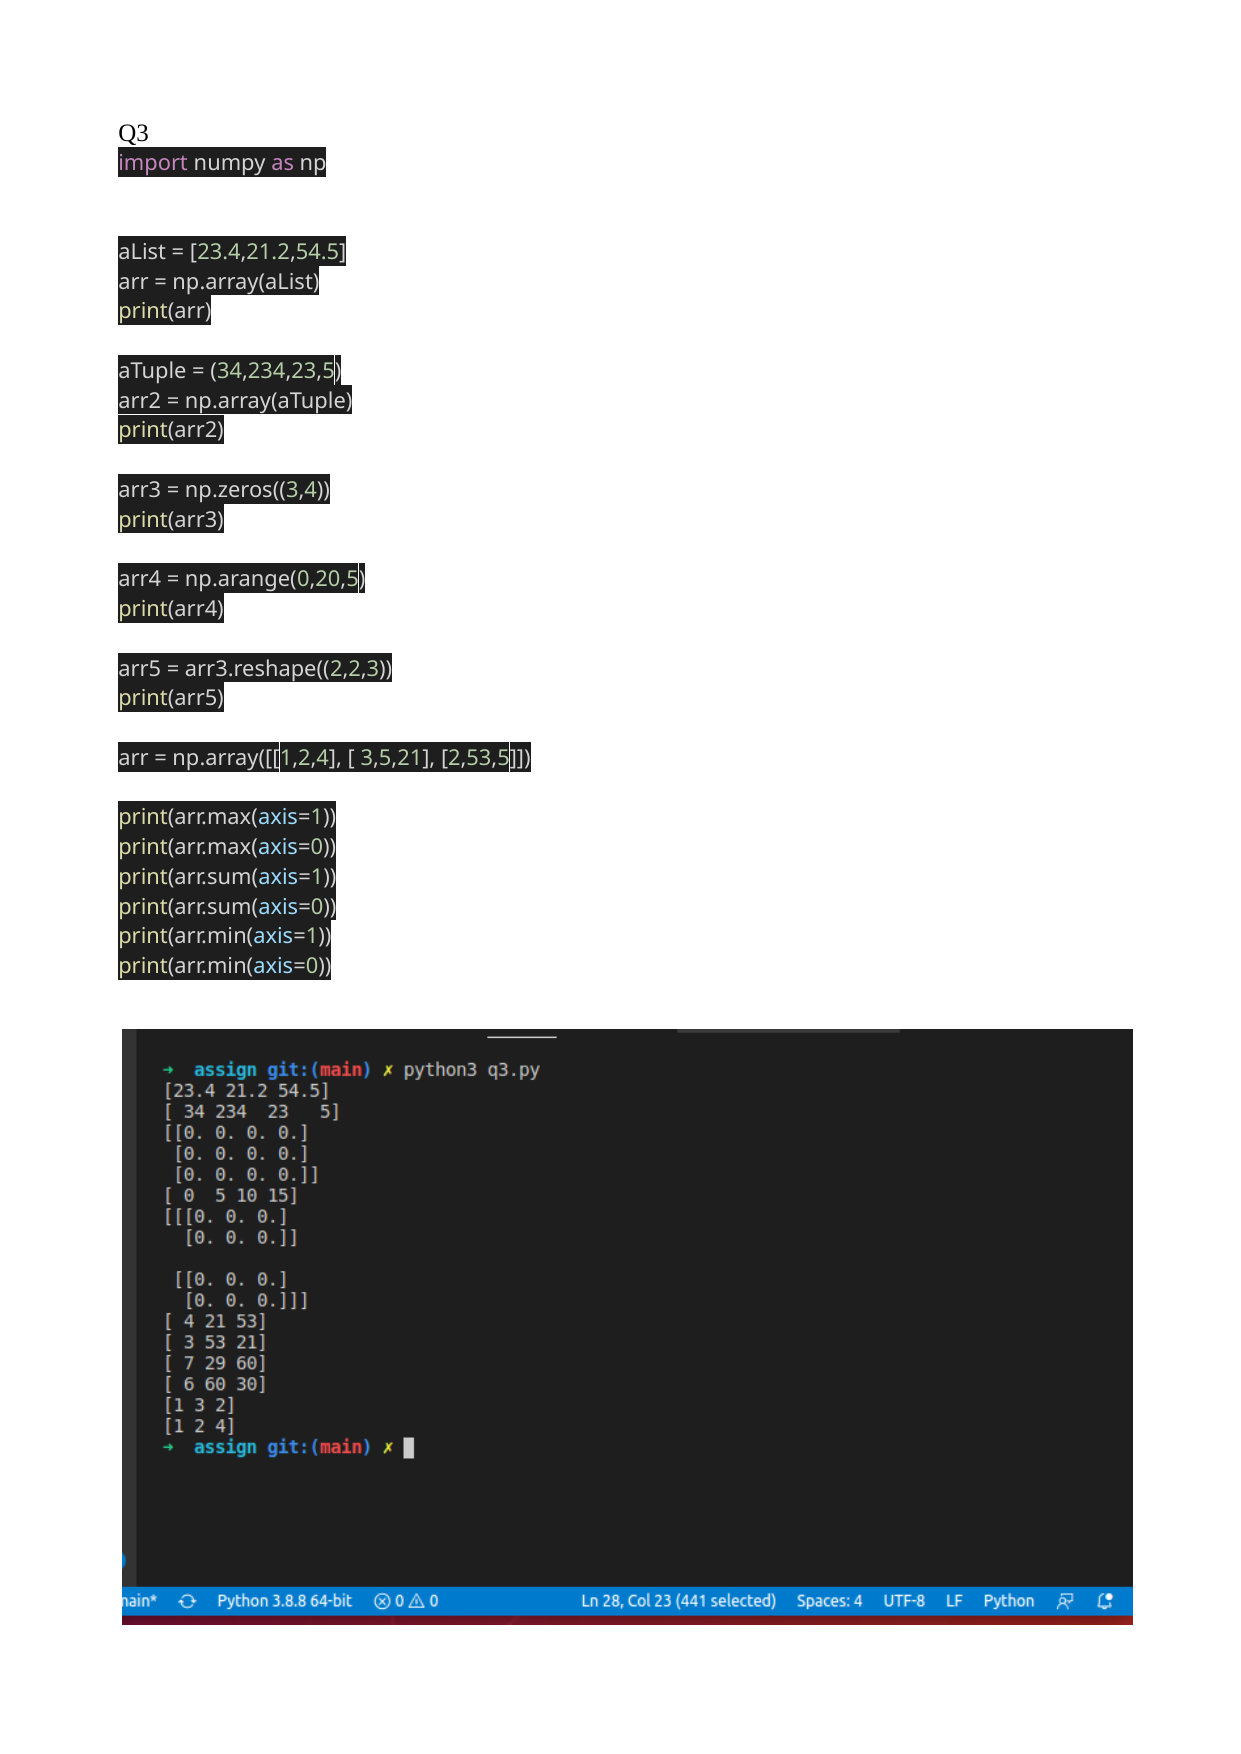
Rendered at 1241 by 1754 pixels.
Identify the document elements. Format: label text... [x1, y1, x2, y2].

text print(arr.min(axis=0)) [118, 950, 1122, 980]
text print(arr.min(axis=1)) [118, 920, 1122, 950]
text print(arr.max(axis=0)) [118, 831, 1122, 861]
text print(arr.sum(axis=1)) [118, 861, 1122, 891]
text arr = np.array([[1,2,4], [ 3,5,21], [2,53,5]]) [118, 742, 1122, 772]
text print(arr.sum(axis=0)) [118, 891, 1122, 920]
text arr4 = np.arange(0,20,5) [118, 563, 1122, 593]
text Q3 [118, 118, 1122, 147]
text aList = [23.4,21.2,54.5] [118, 236, 1122, 266]
text print(arr5) [118, 682, 1122, 712]
text arr3 = np.zeros((3,4)) [118, 474, 1122, 504]
text print(arr4) [118, 593, 1122, 623]
text arr5 = arr3.reshape((2,2,3)) [118, 652, 1122, 682]
text arr2 = np.array(aTuple) [118, 385, 1122, 414]
text aTuple = (34,234,23,5) [118, 355, 1122, 385]
text print(arr.max(axis=1)) [118, 801, 1122, 831]
text print(arr) [118, 295, 1122, 325]
text arr = np.array(aList) [118, 266, 1122, 295]
text import numpy as np [118, 147, 1122, 177]
text print(arr2) [118, 414, 1122, 444]
text print(arr3) [118, 504, 1122, 533]
